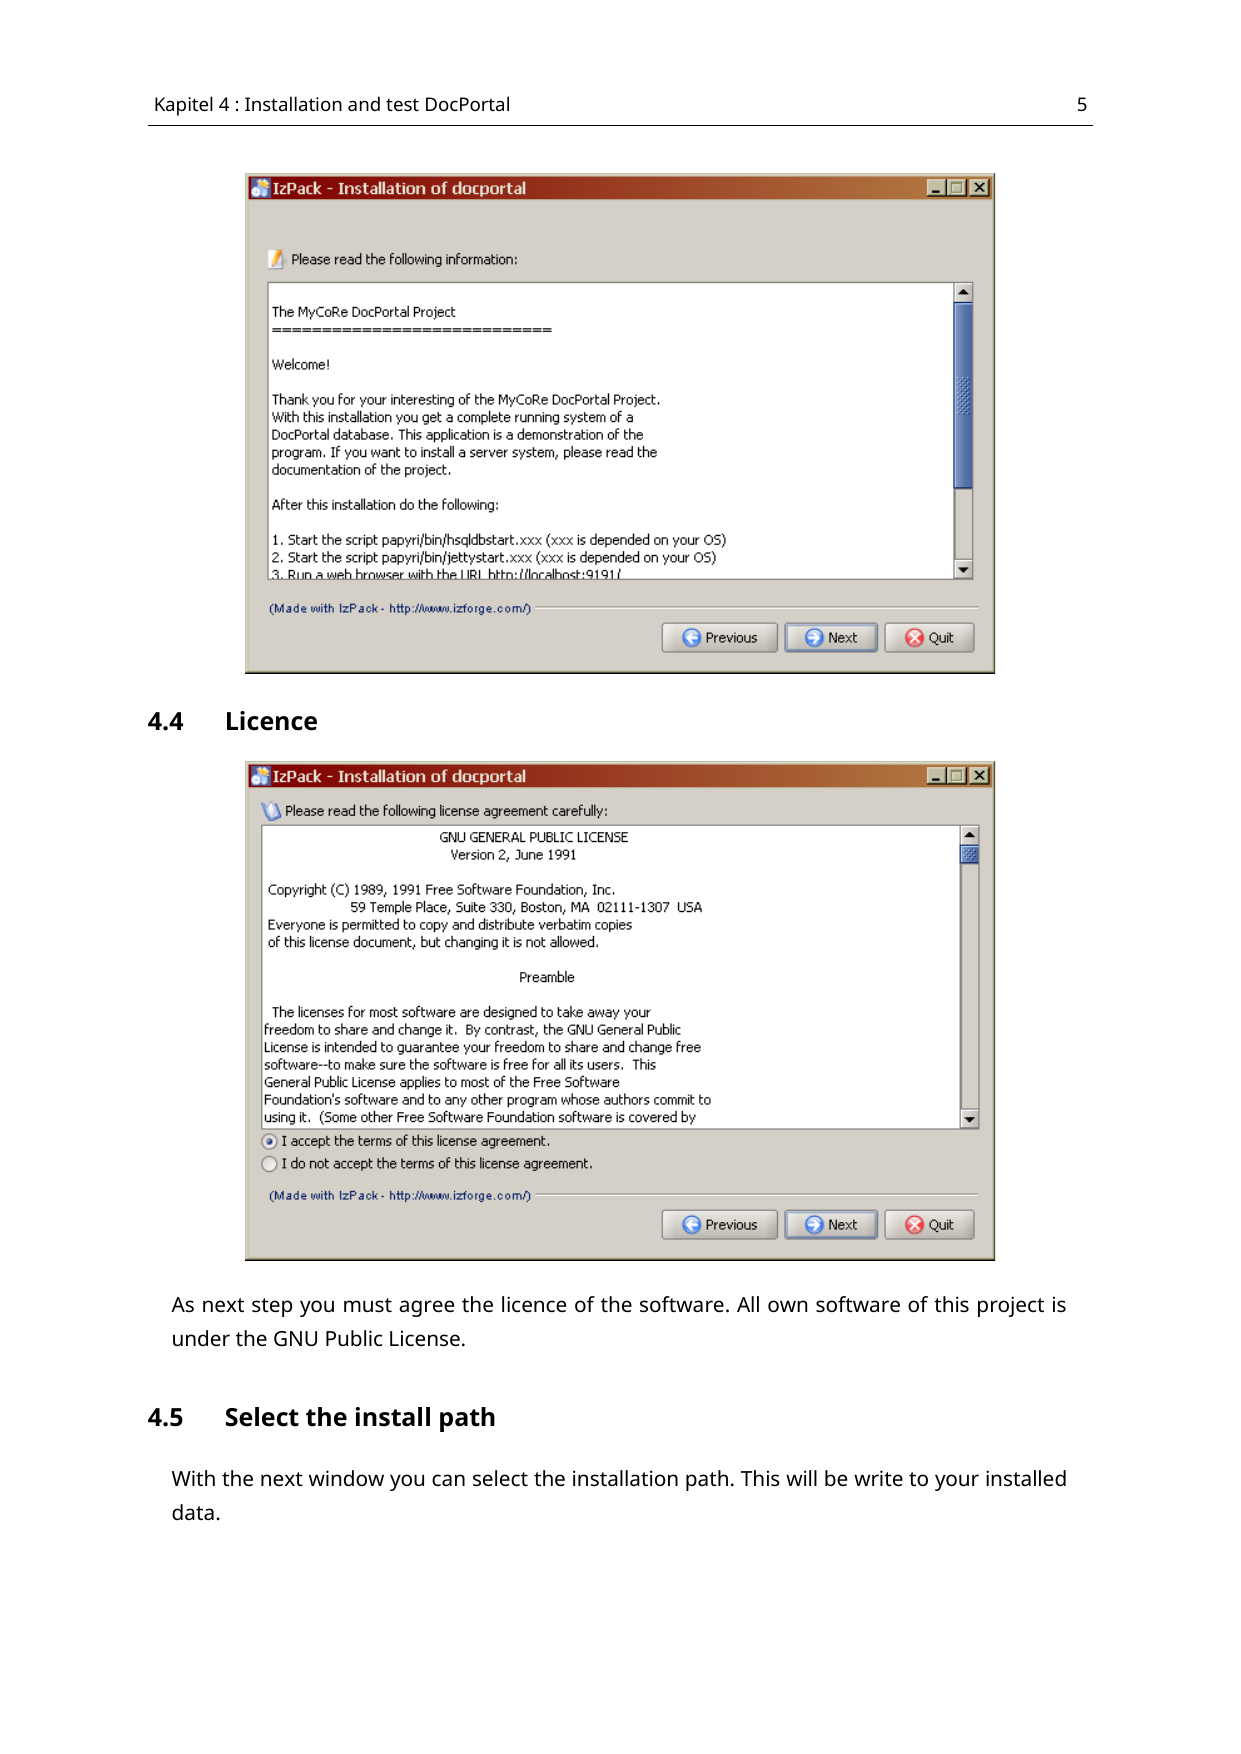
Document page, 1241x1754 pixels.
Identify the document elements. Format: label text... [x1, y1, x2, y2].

subtitle Licence [148, 148, 1092, 737]
text As next step you must agree the licence of the software. All own software of this project is under the GNU Public License. [171, 768, 1069, 1352]
picture [245, 761, 995, 1261]
subtitle Select the install path [148, 1400, 1092, 1434]
text With the next window you can select the installation path. This will be write to your installed data. [171, 1464, 1069, 1526]
picture [245, 173, 995, 674]
